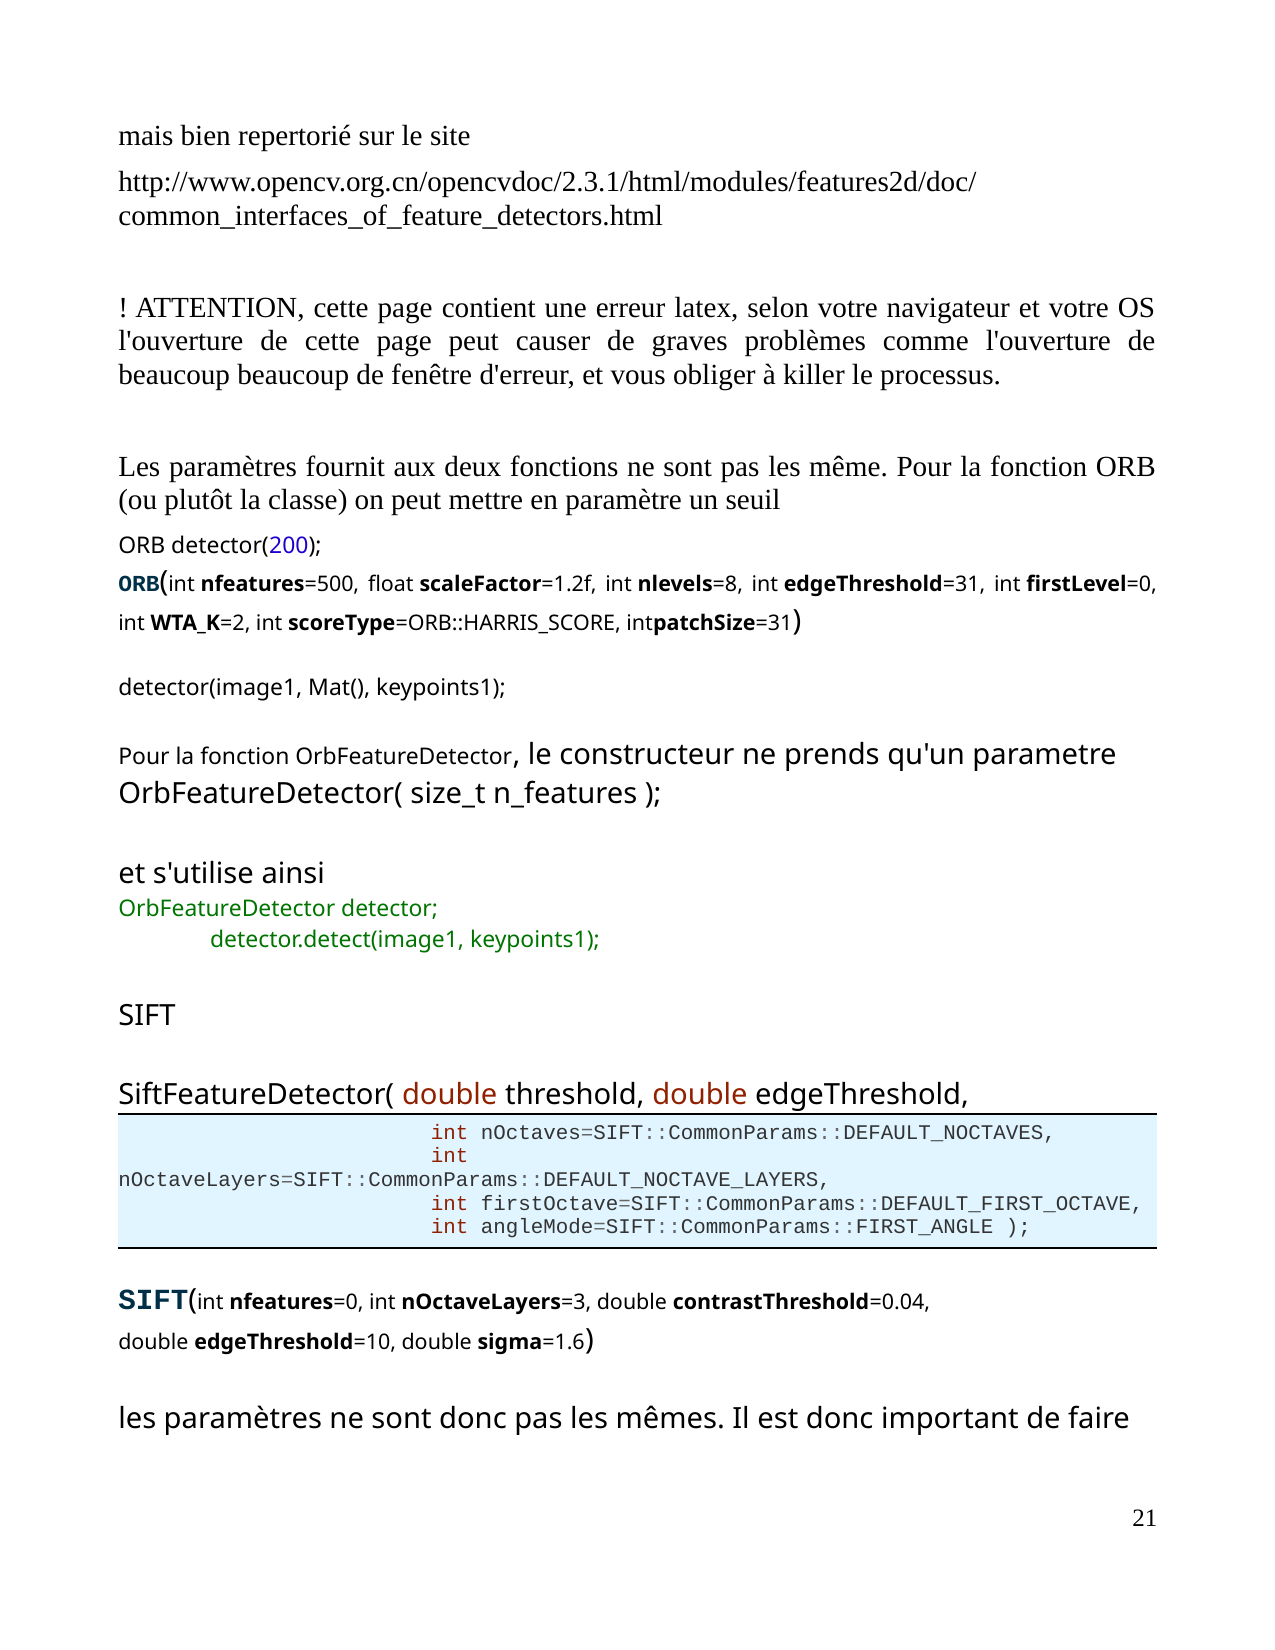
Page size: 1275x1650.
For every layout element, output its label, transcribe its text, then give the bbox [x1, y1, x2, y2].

text int nOctaveLayers=SIFT::CommonParams::DEFAULT_NOCTAVE_LAYERS, [118, 1145, 1157, 1193]
text Pour la fonction OrbFeatureDetector, le constructeur ne prends qu'un parametre [118, 733, 1157, 773]
text Les paramètres fournit aux deux fonctions ne sont pas les même. Pour la fonction ORB (ou plutôt la classe) on peut mettre en paramètre un seuil [118, 449, 1157, 516]
text int angleMode=SIFT::CommonParams::FIRST_ANGLE ); [118, 1207, 1157, 1247]
text SIFT [118, 994, 1157, 1033]
text int nOctaves=SIFT::CommonParams::DEFAULT_NOCTAVES, [118, 1115, 1157, 1145]
text ! ATTENTION, cette page contient une erreur latex, selon votre navigateur et votre OS l'ouverture de cette page peut causer de graves problèmes comme l'ouverture de beaucoup beaucoup de fenêtre d'erreur, et vous obliger à killer le processus. [118, 290, 1157, 390]
text les paramètres ne sont donc pas les mêmes. Il est donc important de faire [118, 1397, 1157, 1437]
text et s'utilise ainsi [118, 852, 1157, 892]
text mais bien repertorié sur le site [118, 118, 1157, 152]
text detector.detect(image1, keypoints1); [118, 923, 1157, 954]
text SIFT(int nfeatures=0, int nOctaveLayers=3, double contrastThreshold=0.04, double edgeThreshold=10, double sigma=1.6) [118, 1278, 1157, 1358]
text OrbFeatureDetector detector; [118, 892, 1157, 923]
text detector(image1, Mat(), keypoints1); [118, 670, 1157, 702]
text http://www.opencv.org.cn/opencvdoc/2.3.1/html/modules/features2d/doc/common_interfaces_of_feature_detectors.html [118, 164, 1157, 231]
text SiftFeatureDetector( double threshold, double edgeThreshold, [118, 1073, 1157, 1113]
text ORB(int nfeatures=500, float scaleFactor=1.2f, int nlevels=8, int edgeThreshold=31, int firstLevel=0, int WTA_K=2, int scoreType=ORB::HARRIS_SCORE, intpatchSize=31) [118, 560, 1157, 639]
text OrbFeatureDetector( size_t n_features ); [118, 773, 1157, 812]
text int firstOctave=SIFT::CommonParams::DEFAULT_FIRST_OCTAVE, [118, 1193, 1157, 1207]
text ORB detector(200); [118, 528, 1157, 560]
